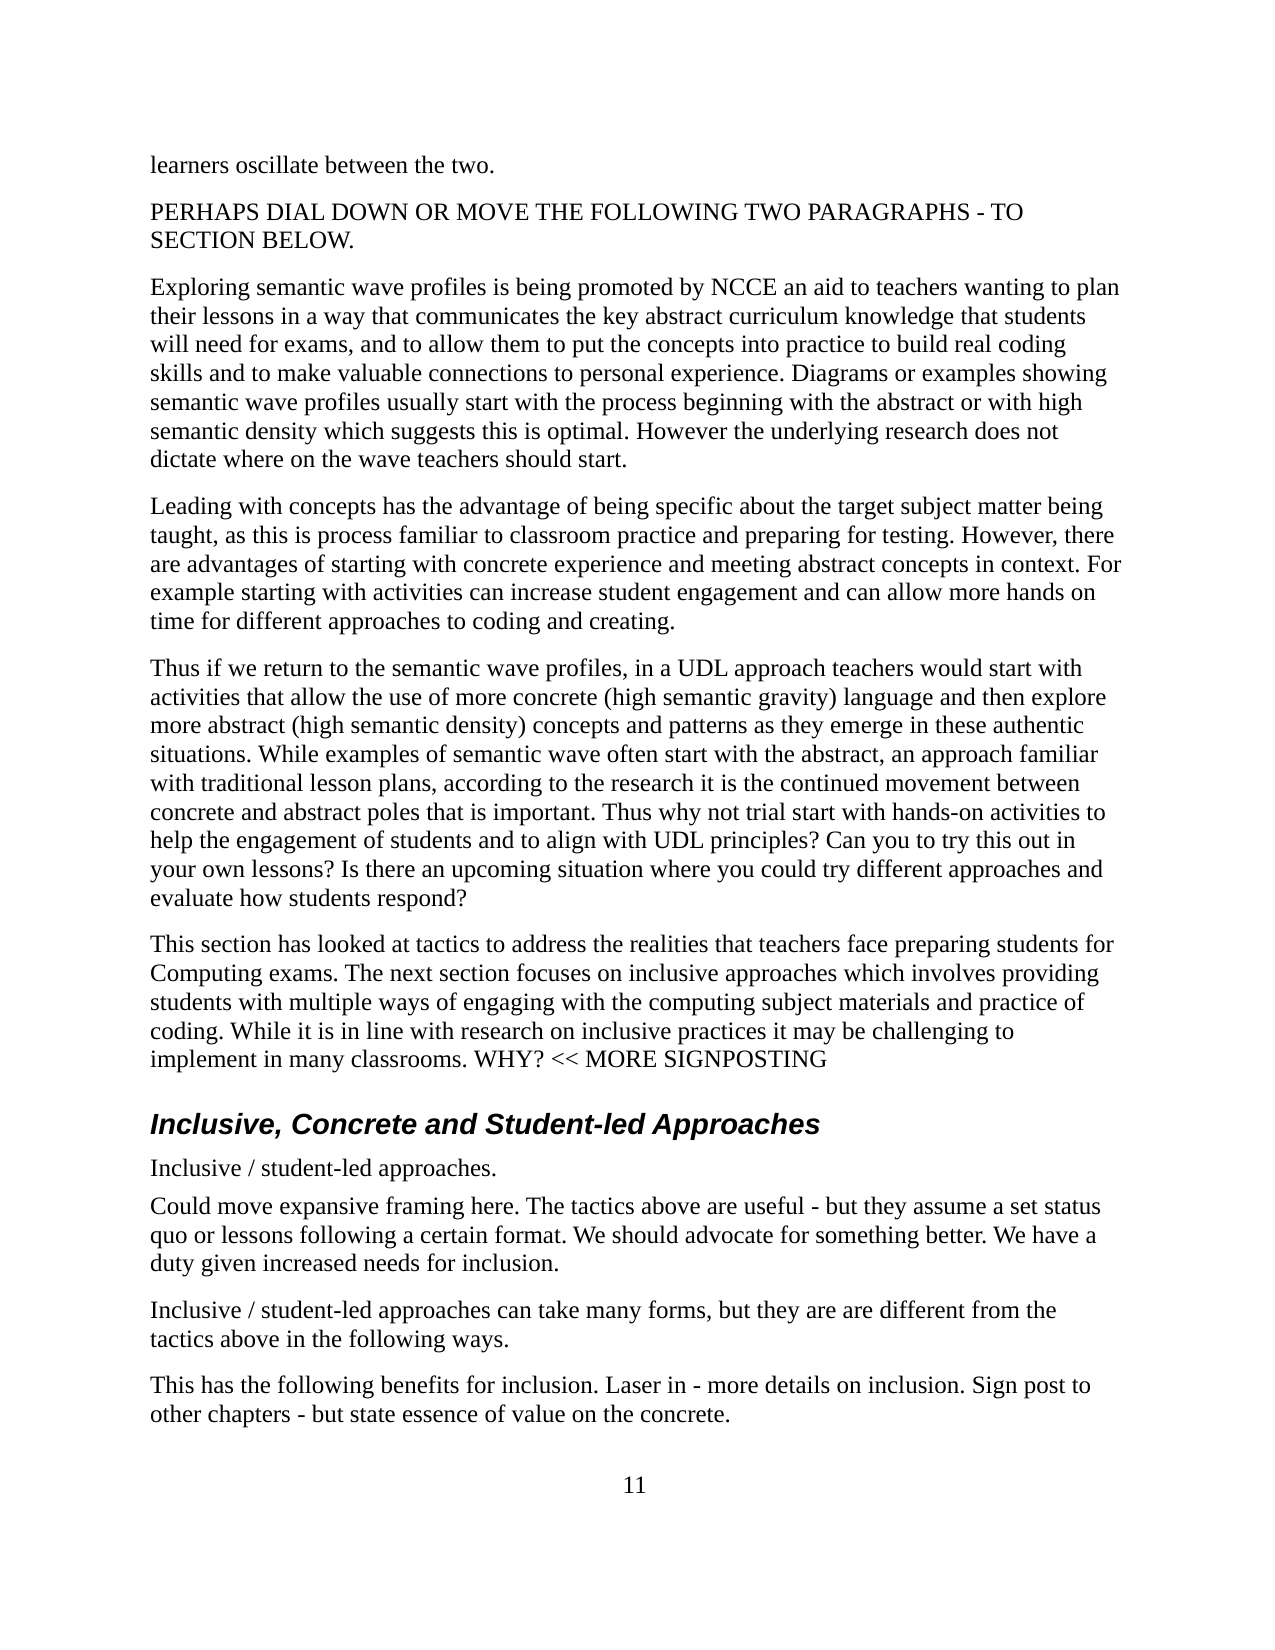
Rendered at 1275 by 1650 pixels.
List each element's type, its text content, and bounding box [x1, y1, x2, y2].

text Inclusive / student-led approaches. [150, 1153, 1125, 1182]
text - learners oscillate between the two. [150, 150, 1125, 179]
text Leading with concepts has the advantage of being specific about the target subject matter being taught, as this is process familiar to classroom practice and preparing for testing. However, there are advantages of starting with concrete experience and meeting abstract concepts in context. For example starting with activities can increase student engagement and can allow more hands on time for different approaches to coding and creating. [150, 491, 1125, 635]
text Inclusive / student-led approaches can take many forms, but they are are different from the tactics above in the following ways. [150, 1295, 1125, 1353]
text Exploring semantic wave profiles is being promoted by NCCE an aid to teachers wanting to plan their lessons in a way that communicates the key abstract curriculum knowledge that students will need for exams, and to allow them to put the concepts into practice to build real coding skills and to make valuable connections to personal experience. Diagrams or examples showing semantic wave profiles usually start with the process beginning with the abstract or with high semantic density which suggests this is optimal. However the underlying research does not dictate where on the wave teachers should start. [150, 272, 1125, 473]
subtitle Inclusive, Concrete and Student-led Approaches [150, 1107, 1125, 1141]
text This section has looked at tactics to address the realities that teachers face preparing students for Computing exams. The next section focuses on inclusive approaches which involves providing students with multiple ways of engaging with the computing subject materials and practice of coding. While it is in line with research on inclusive practices it may be challenging to implement in many classrooms. WHY? << MORE SIGNPOSTING [150, 929, 1125, 1073]
text PERHAPS DIAL DOWN OR MOVE THE FOLLOWING TWO PARAGRAPHS - TO SECTION BELOW. [150, 197, 1125, 254]
text Could move expansive framing here. The tactics above are useful - but they assume a set status quo or lessons following a certain format. We should advocate for something better. We have a duty given increased needs for inclusion. [150, 1191, 1125, 1277]
text Thus if we return to the semantic wave profiles, in a UDL approach teachers would start with activities that allow the use of more concrete (high semantic gravity) language and then explore more abstract (high semantic density) concepts and patterns as they emerge in these authentic situations. While examples of semantic wave often start with the abstract, an approach familiar with traditional lesson plans, according to the research it is the continued movement between concrete and abstract poles that is important. Thus why not trial start with hands-on activities to help the engagement of students and to align with UDL principles? Can you to try this out in your own lessons? Is there an upcoming situation where you could try different approaches and evaluate how students respond? [150, 653, 1125, 912]
text This has the following benefits for inclusion. Laser in - more details on inclusion. Sign post to other chapters - but state essence of value on the concrete. [150, 1371, 1125, 1428]
